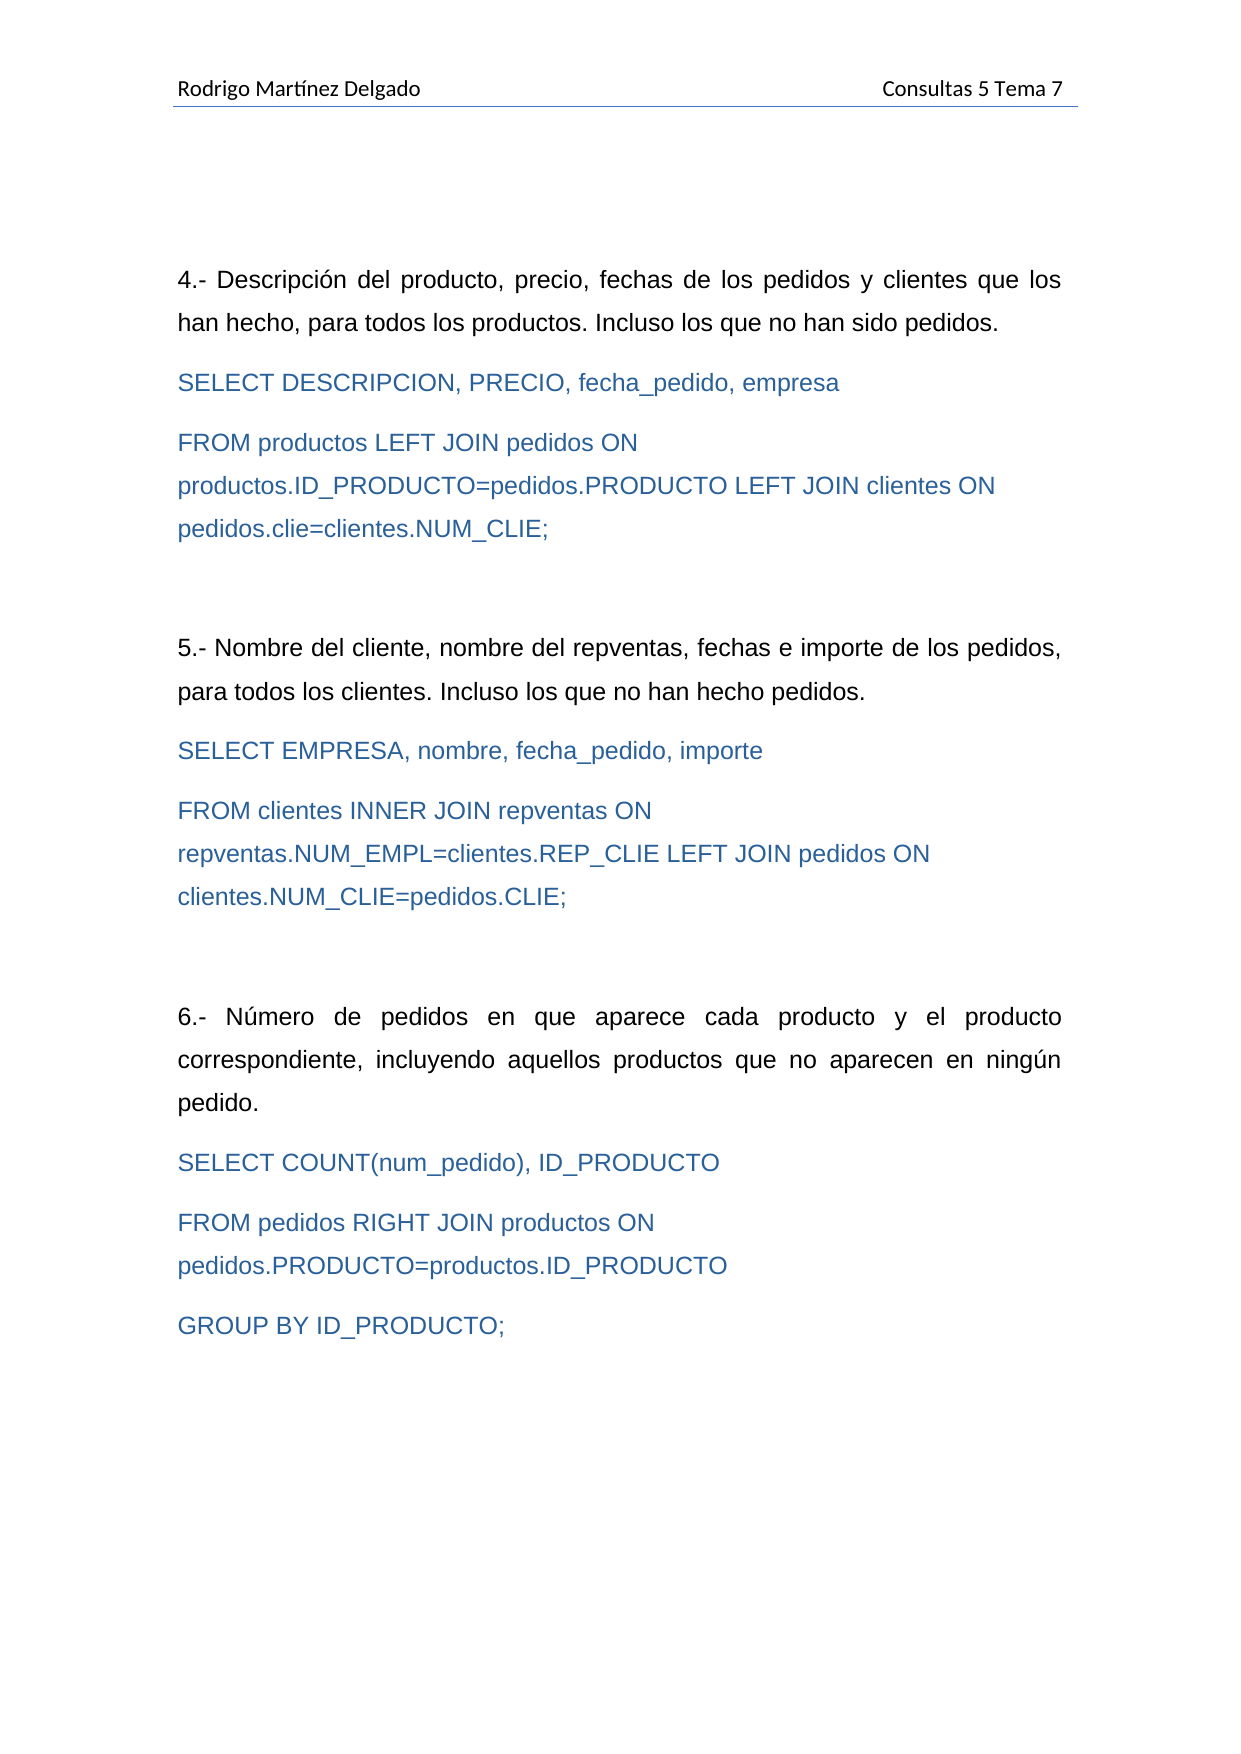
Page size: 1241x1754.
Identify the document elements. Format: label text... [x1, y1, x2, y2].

text FROM pedidos RIGHT JOIN productos ON pedidos.PRODUCTO=productos.ID_PRODUCTO [177, 1208, 1063, 1280]
text FROM clientes INNER JOIN repventas ON repventas.NUM_EMPL=clientes.REP_CLIE LEFT JOIN pedidos ON clientes.NUM_CLIE=pedidos.CLIE; [177, 796, 1063, 911]
text 6.- Número de pedidos en que aparece cada producto y el producto correspondiente, incluyendo aquellos productos que no aparecen en ningún pedido. [177, 1002, 1063, 1117]
text FROM productos LEFT JOIN pedidos ON productos.ID_PRODUCTO=pedidos.PRODUCTO LEFT JOIN clientes ON pedidos.clie=clientes.NUM_CLIE; [177, 428, 1063, 543]
text 4.- Descripción del producto, precio, fechas de los pedidos y clientes que los han hecho, para todos los productos. Incluso los que no han sido pedidos. [177, 265, 1063, 337]
text GROUP BY ID_PRODUCTO; [177, 1311, 1063, 1339]
text SELECT COUNT(num_pedido), ID_PRODUCTO [177, 1148, 1063, 1177]
text 5.- Nombre del cliente, nombre del repventas, fechas e importe de los pedidos, para todos los clientes. Incluso los que no han hecho pedidos. [177, 633, 1063, 705]
text SELECT DESCRIPCION, PRECIO, fecha_pedido, empresa [177, 368, 1063, 397]
text SELECT EMPRESA, nombre, fecha_pedido, importe [177, 736, 1063, 765]
